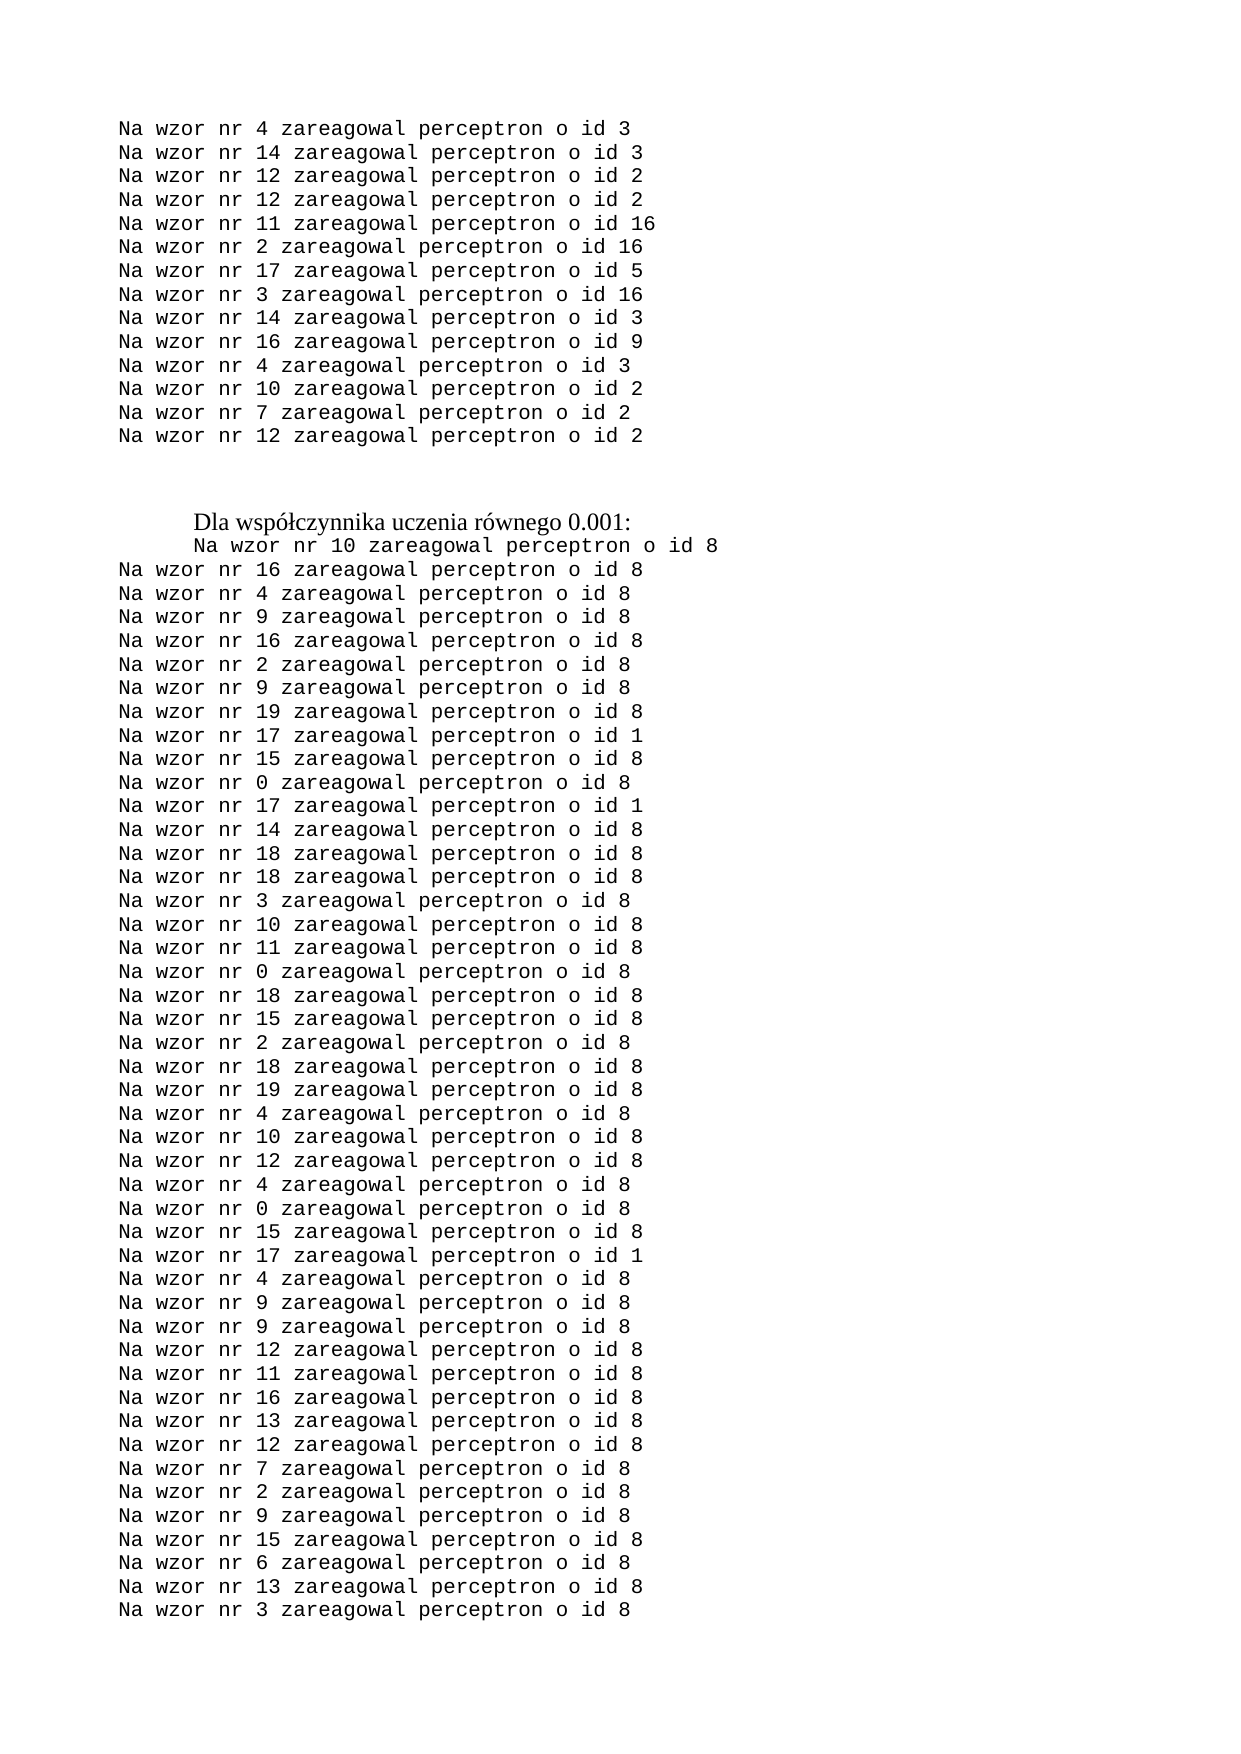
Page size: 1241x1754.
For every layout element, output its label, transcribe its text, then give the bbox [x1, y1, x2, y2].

text Na wzor nr 4 zareagowal perceptron o id 3 [118, 354, 1122, 378]
text Na wzor nr 4 zareagowal perceptron o id 8 [118, 583, 1122, 606]
text Na wzor nr 12 zareagowal perceptron o id 8 [118, 1434, 1122, 1458]
text Na wzor nr 16 zareagowal perceptron o id 8 [118, 630, 1122, 654]
text Na wzor nr 14 zareagowal perceptron o id 8 [118, 819, 1122, 843]
text Na wzor nr 15 zareagowal perceptron o id 8 [118, 1008, 1122, 1032]
text Na wzor nr 0 zareagowal perceptron o id 8 [118, 961, 1122, 985]
text Na wzor nr 17 zareagowal perceptron o id 1 [118, 1245, 1122, 1268]
text Na wzor nr 12 zareagowal perceptron o id 2 [118, 165, 1122, 189]
text Na wzor nr 12 zareagowal perceptron o id 2 [118, 426, 1122, 449]
text Na wzor nr 14 zareagowal perceptron o id 3 [118, 142, 1122, 165]
text Na wzor nr 18 zareagowal perceptron o id 8 [118, 843, 1122, 866]
text Na wzor nr 18 zareagowal perceptron o id 8 [118, 866, 1122, 890]
text Na wzor nr 4 zareagowal perceptron o id 8 [118, 1268, 1122, 1292]
text Na wzor nr 4 zareagowal perceptron o id 3 [118, 118, 1122, 142]
text Na wzor nr 19 zareagowal perceptron o id 8 [118, 701, 1122, 724]
text Na wzor nr 17 zareagowal perceptron o id 1 [118, 796, 1122, 819]
text Na wzor nr 12 zareagowal perceptron o id 2 [118, 189, 1122, 213]
text Na wzor nr 18 zareagowal perceptron o id 8 [118, 985, 1122, 1008]
text Na wzor nr 13 zareagowal perceptron o id 8 [118, 1410, 1122, 1434]
text Na wzor nr 0 zareagowal perceptron o id 8 [118, 1197, 1122, 1221]
text Na wzor nr 11 zareagowal perceptron o id 8 [118, 937, 1122, 961]
text Na wzor nr 10 zareagowal perceptron o id 8 [118, 914, 1122, 937]
text Na wzor nr 15 zareagowal perceptron o id 8 [118, 1528, 1122, 1552]
text Na wzor nr 7 zareagowal perceptron o id 2 [118, 402, 1122, 426]
text Na wzor nr 19 zareagowal perceptron o id 8 [118, 1079, 1122, 1103]
text Na wzor nr 13 zareagowal perceptron o id 8 [118, 1576, 1122, 1599]
text Na wzor nr 12 zareagowal perceptron o id 8 [118, 1150, 1122, 1174]
text Na wzor nr 2 zareagowal perceptron o id 8 [118, 1032, 1122, 1056]
text Na wzor nr 9 zareagowal perceptron o id 8 [118, 1505, 1122, 1528]
text Na wzor nr 3 zareagowal perceptron o id 16 [118, 284, 1122, 307]
text Na wzor nr 2 zareagowal perceptron o id 8 [118, 654, 1122, 677]
text Na wzor nr 9 zareagowal perceptron o id 8 [118, 1292, 1122, 1316]
text Na wzor nr 12 zareagowal perceptron o id 8 [118, 1339, 1122, 1363]
text Na wzor nr 9 zareagowal perceptron o id 8 [118, 1316, 1122, 1339]
text Na wzor nr 2 zareagowal perceptron o id 8 [118, 1481, 1122, 1505]
text Na wzor nr 15 zareagowal perceptron o id 8 [118, 748, 1122, 772]
text Na wzor nr 11 zareagowal perceptron o id 16 [118, 213, 1122, 236]
text Na wzor nr 10 zareagowal perceptron o id 8 [118, 1127, 1122, 1150]
text Na wzor nr 4 zareagowal perceptron o id 8 [118, 1174, 1122, 1197]
text Na wzor nr 7 zareagowal perceptron o id 8 [118, 1458, 1122, 1481]
text Na wzor nr 3 zareagowal perceptron o id 8 [118, 890, 1122, 914]
text Na wzor nr 16 zareagowal perceptron o id 8 [118, 1387, 1122, 1410]
text Na wzor nr 14 zareagowal perceptron o id 3 [118, 307, 1122, 331]
text Na wzor nr 16 zareagowal perceptron o id 9 [118, 331, 1122, 354]
list Dla współczynnika uczenia równego 0.001: Na wzor nr 10 zareagowal perceptron o id 8 [156, 449, 1122, 559]
text Na wzor nr 16 zareagowal perceptron o id 8 [118, 559, 1122, 583]
text Na wzor nr 6 zareagowal perceptron o id 8 [118, 1552, 1122, 1576]
text Na wzor nr 9 zareagowal perceptron o id 8 [118, 606, 1122, 630]
text Na wzor nr 9 zareagowal perceptron o id 8 [118, 677, 1122, 701]
text Na wzor nr 17 zareagowal perceptron o id 1 [118, 724, 1122, 748]
text Na wzor nr 11 zareagowal perceptron o id 8 [118, 1363, 1122, 1387]
text Na wzor nr 4 zareagowal perceptron o id 8 [118, 1103, 1122, 1127]
text Na wzor nr 2 zareagowal perceptron o id 16 [118, 236, 1122, 260]
text Na wzor nr 10 zareagowal perceptron o id 2 [118, 378, 1122, 402]
text Na wzor nr 17 zareagowal perceptron o id 5 [118, 260, 1122, 284]
text Na wzor nr 0 zareagowal perceptron o id 8 [118, 772, 1122, 796]
text Na wzor nr 18 zareagowal perceptron o id 8 [118, 1056, 1122, 1079]
text Na wzor nr 3 zareagowal perceptron o id 8 [118, 1599, 1122, 1623]
text Na wzor nr 15 zareagowal perceptron o id 8 [118, 1221, 1122, 1245]
